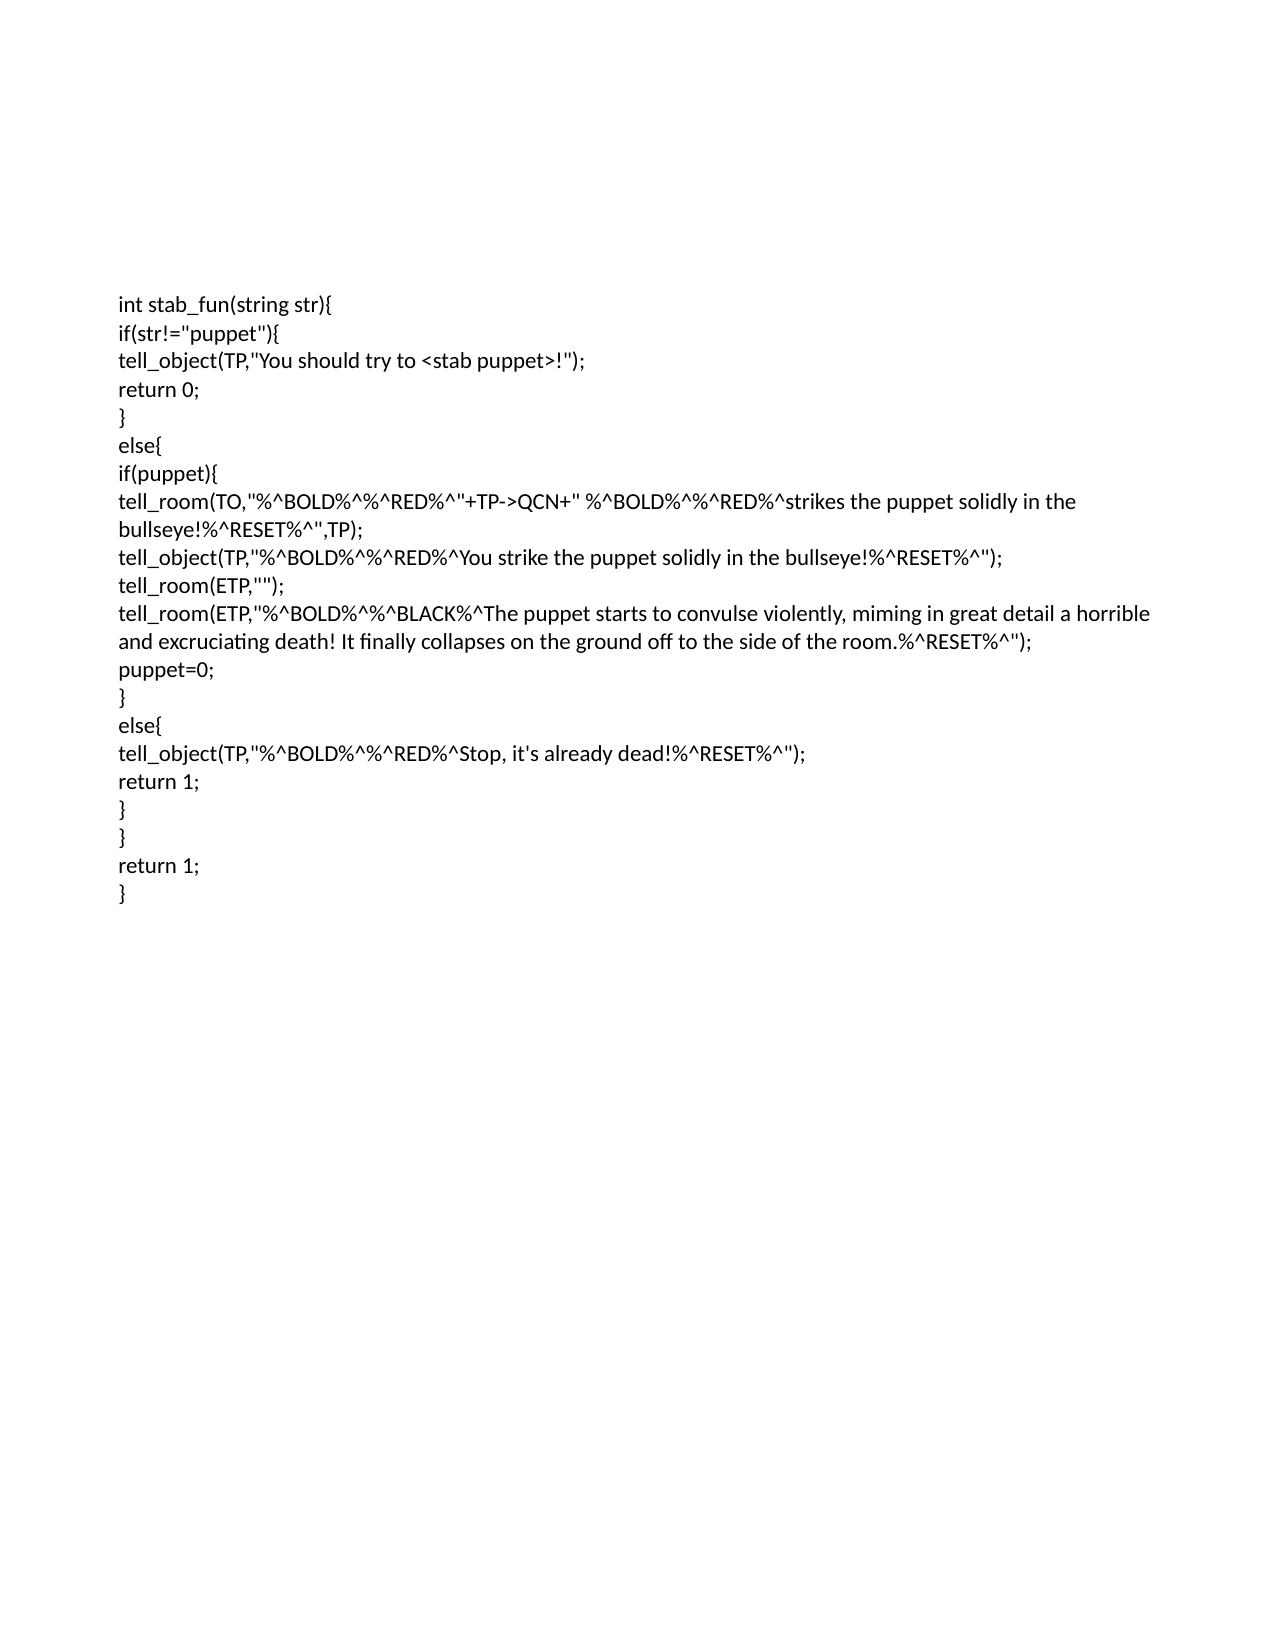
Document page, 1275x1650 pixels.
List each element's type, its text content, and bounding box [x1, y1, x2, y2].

text } [118, 683, 1157, 711]
text else{ [118, 711, 1157, 739]
text return 0; [118, 375, 1157, 403]
text return 1; [118, 851, 1157, 879]
text tell_object(TP,"%^BOLD%^%^RED%^You strike the puppet solidly in the bullseye!%^RESET%^"); [118, 543, 1157, 571]
text } [118, 879, 1157, 907]
text int stab_fun(string str){ [118, 291, 1157, 319]
text tell_room(TO,"%^BOLD%^%^RED%^"+TP->QCN+" %^BOLD%^%^RED%^strikes the puppet solidly in the bullseye!%^RESET%^",TP); [118, 487, 1157, 543]
text } [118, 823, 1157, 851]
text } [118, 403, 1157, 431]
text tell_object(TP,"You should try to <stab puppet>!"); [118, 347, 1157, 375]
text if(str!="puppet"){ [118, 319, 1157, 347]
text } [118, 795, 1157, 823]
text else{ [118, 431, 1157, 459]
text if(puppet){ [118, 459, 1157, 487]
text puppet=0; [118, 655, 1157, 683]
text tell_room(ETP,""); [118, 571, 1157, 599]
text return 1; [118, 767, 1157, 795]
text tell_object(TP,"%^BOLD%^%^RED%^Stop, it's already dead!%^RESET%^"); [118, 739, 1157, 767]
text tell_room(ETP,"%^BOLD%^%^BLACK%^The puppet starts to convulse violently, miming in great detail a horrible and excruciating death! It finally collapses on the ground off to the side of the room.%^RESET%^"); [118, 599, 1157, 655]
